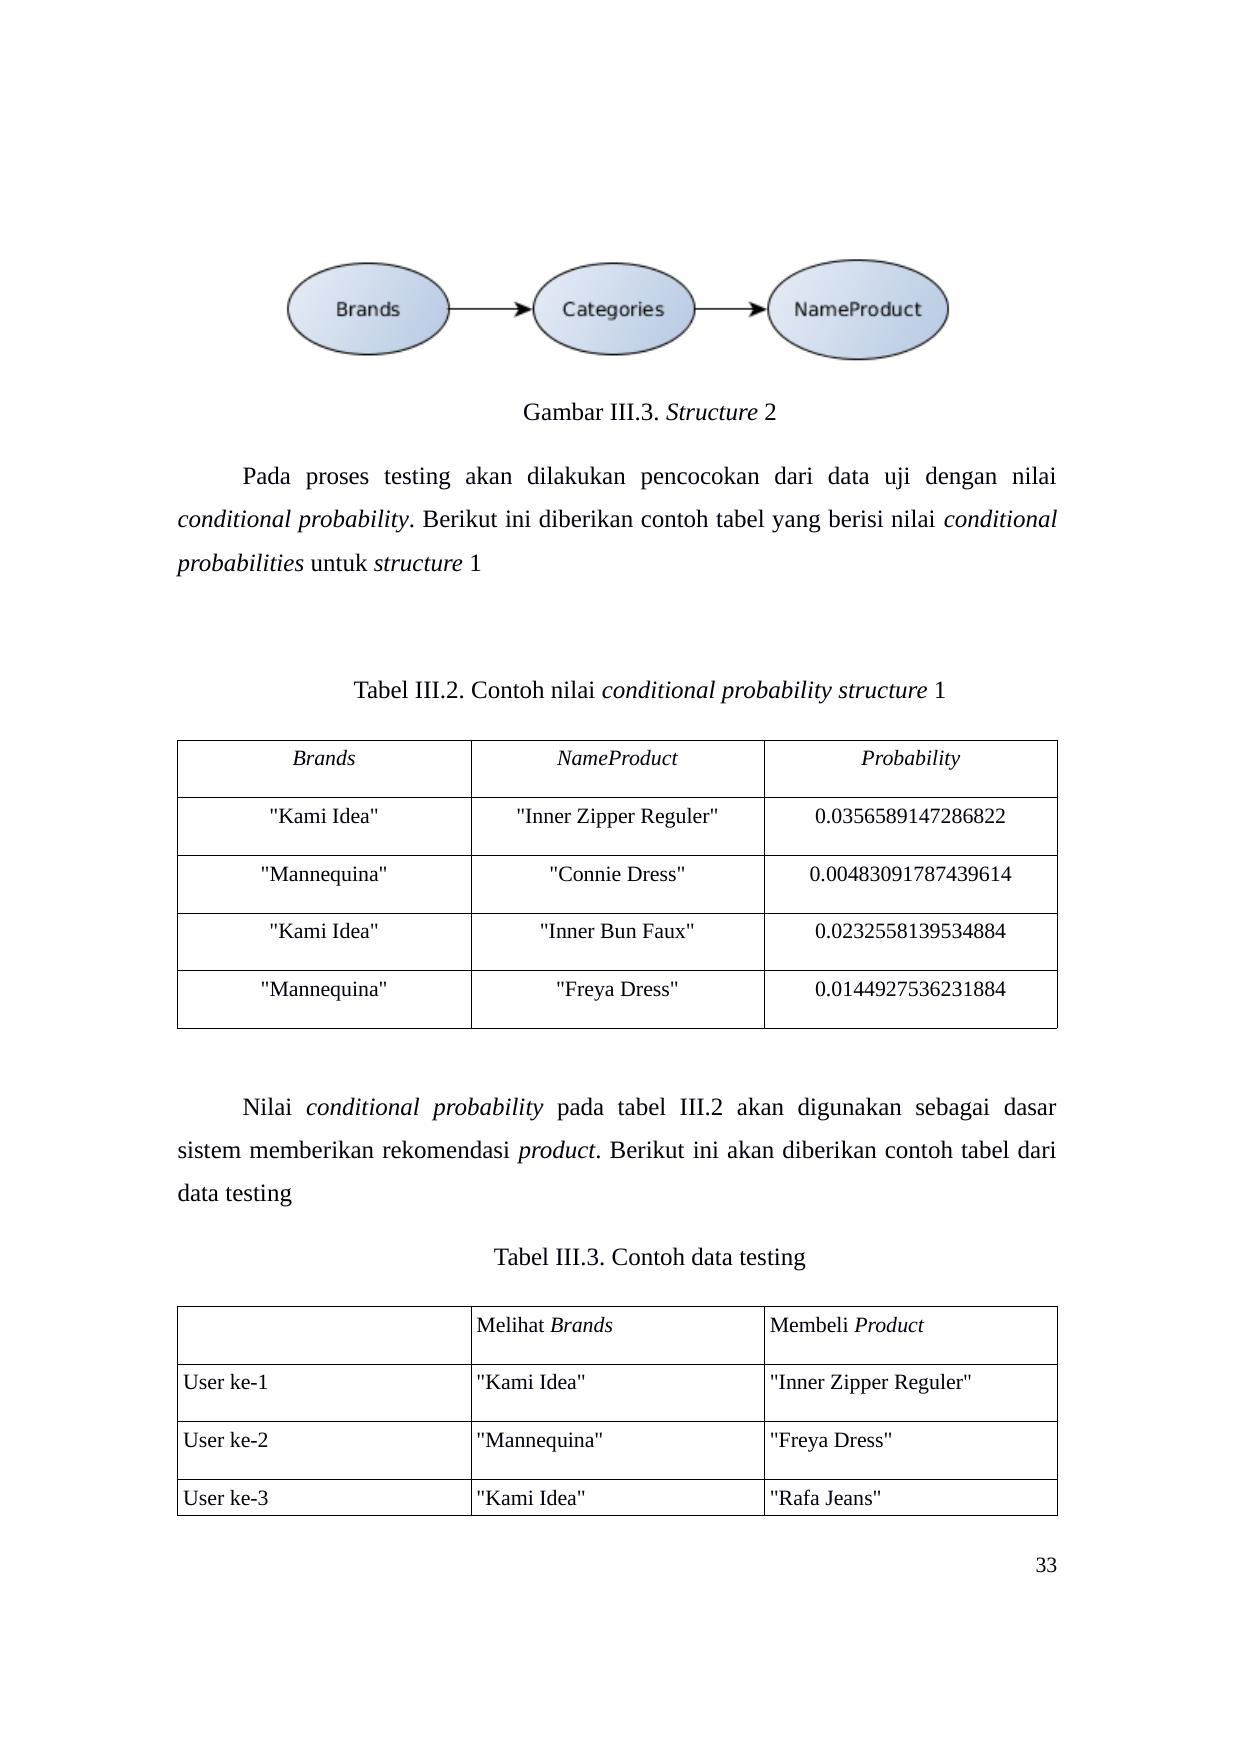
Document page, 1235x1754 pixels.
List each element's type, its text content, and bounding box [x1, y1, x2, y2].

table_header [178, 1307, 471, 1363]
table_cell 0.0144927536231884 [765, 971, 1057, 1028]
table_header Membeli Product [765, 1307, 1057, 1363]
picture [264, 236, 971, 384]
text Pada proses testing akan dilakukan pencocokan dari data uji dengan nilai conditional probability. Berikut ini diberikan contoh tabel yang berisi nilai conditional probabilities untuk structure 1 [177, 461, 1057, 576]
table_cell User ke-3 [178, 1480, 471, 1515]
table_cell 0.0232558139534884 [765, 914, 1057, 970]
table_cell User ke-1 [178, 1365, 471, 1421]
table_header Probability [765, 741, 1057, 797]
text Tabel III.3. Contoh data testing [177, 1242, 1057, 1271]
table_cell 0.00483091787439614 [765, 856, 1057, 912]
table_cell User ke-2 [178, 1422, 471, 1479]
table_cell "Inner Zipper Reguler" [765, 1365, 1057, 1421]
table_cell "Freya Dress" [765, 1422, 1057, 1479]
table_cell "Mannequina" [472, 1422, 764, 1479]
table_cell "Kami Idea" [178, 914, 471, 970]
table_cell "Mannequina" [178, 971, 471, 1028]
table_cell "Inner Zipper Reguler" [472, 798, 764, 855]
table_cell "Kami Idea" [472, 1480, 764, 1515]
table_cell "Connie Dress" [472, 856, 764, 912]
table_header Melihat Brands [472, 1307, 764, 1363]
table_header NameProduct [472, 741, 764, 797]
table_header Brands [178, 741, 471, 797]
table_cell "Mannequina" [178, 856, 471, 912]
text Gambar III.3. Structure 2 [177, 236, 1057, 426]
text Nilai conditional probability pada tabel III.2 akan digunakan sebagai dasar sistem memberikan rekomendasi product. Berikut ini akan diberikan contoh tabel dari data testing [177, 1092, 1057, 1207]
text Tabel III.2. Contoh nilai conditional probability structure 1 [177, 676, 1057, 704]
table_cell 0.0356589147286822 [765, 798, 1057, 855]
table_cell "Inner Bun Faux" [472, 914, 764, 970]
table_cell "Freya Dress" [472, 971, 764, 1028]
table_cell "Rafa Jeans" [765, 1480, 1057, 1515]
table_cell "Kami Idea" [472, 1365, 764, 1421]
table_cell "Kami Idea" [178, 798, 471, 855]
